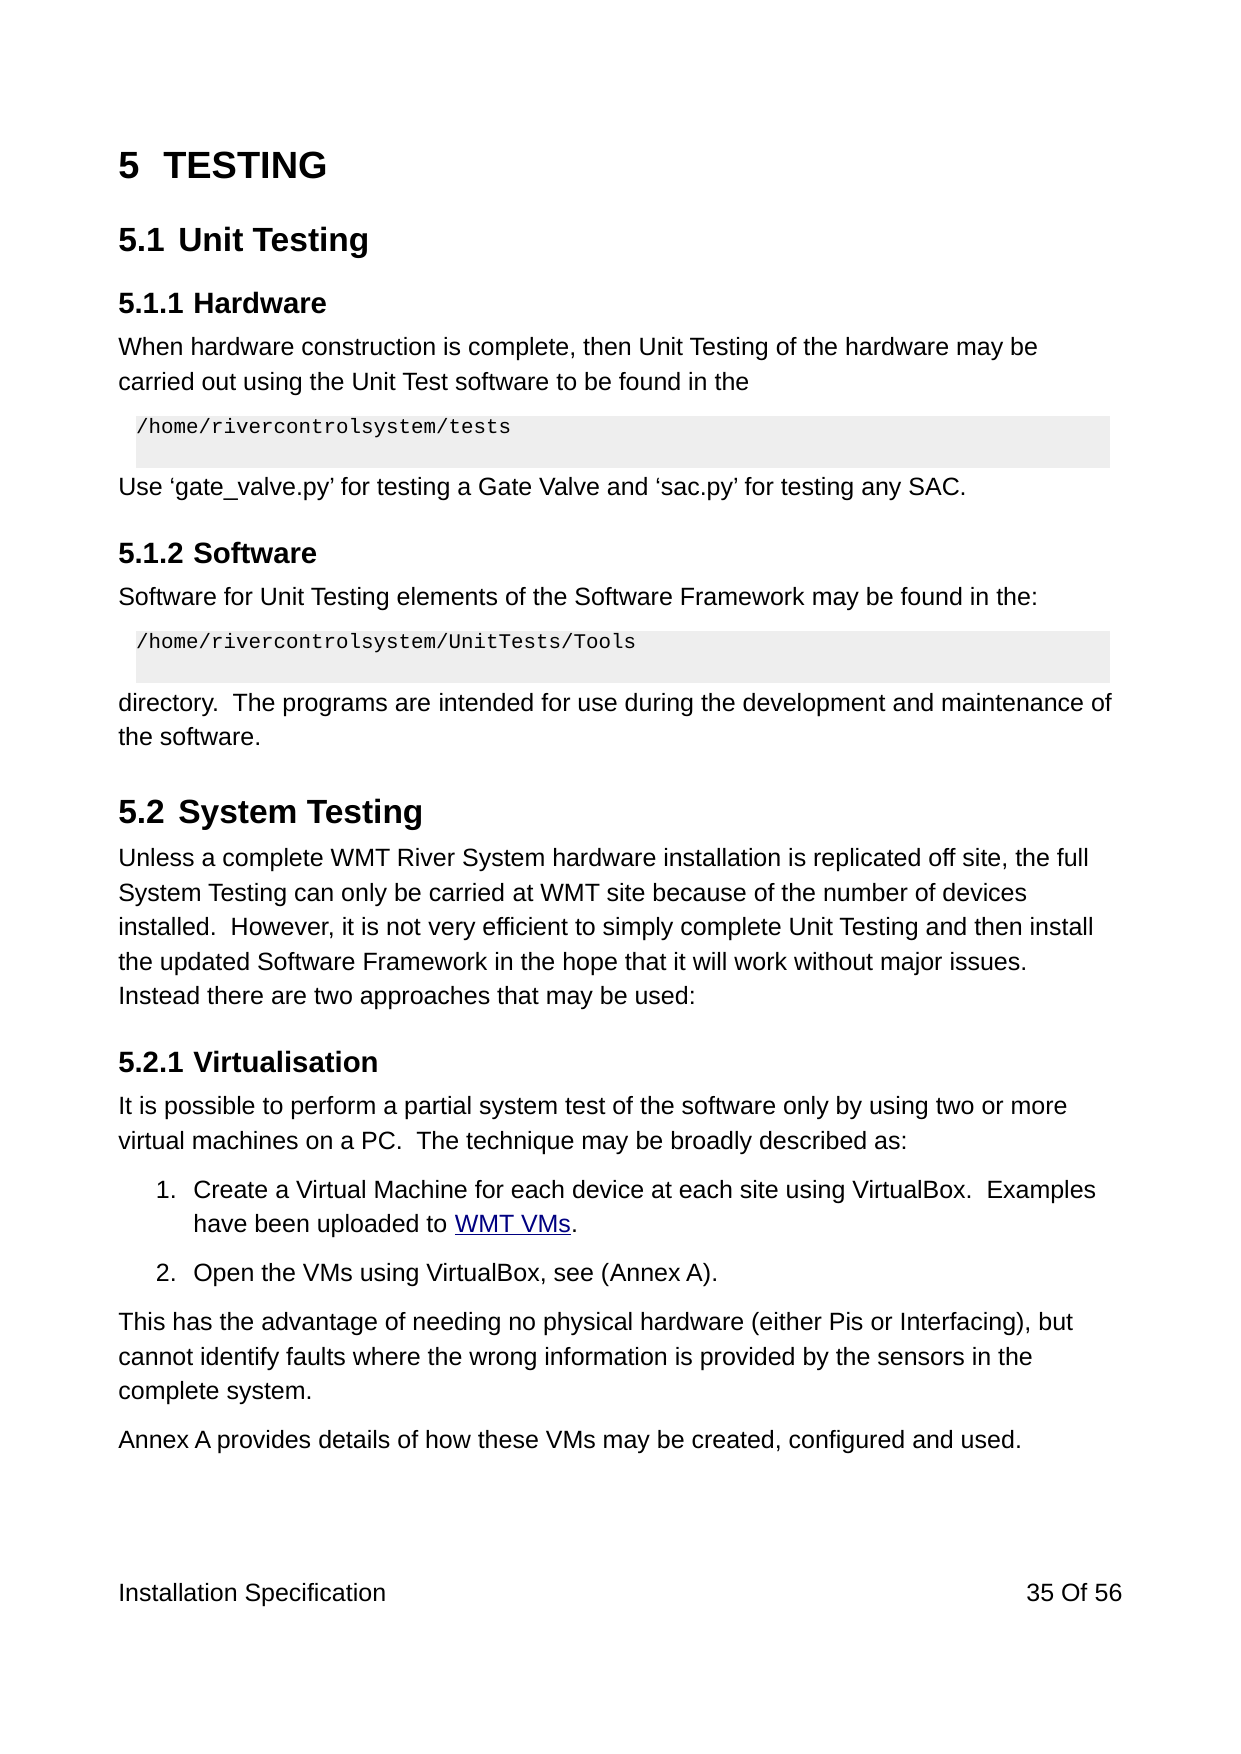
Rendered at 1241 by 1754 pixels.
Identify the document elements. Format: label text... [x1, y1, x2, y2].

text When hardware construction is complete, then Unit Testing of the hardware may be carried out using the Unit Test software to be found in the [118, 332, 1122, 395]
text /home/rivercontrolsystem/tests [136, 416, 1110, 439]
subtitle TESTING [118, 143, 1122, 187]
subtitle Software [118, 536, 1122, 570]
text directory. The programs are intended for use during the development and maintenance of the software. [118, 688, 1122, 751]
text This has the advantage of needing no physical hardware (either Pis or Interfacing), but cannot identify faults where the wrong information is provided by the sensors in the complete system. [118, 1307, 1122, 1405]
subtitle Virtualisation [118, 1045, 1122, 1079]
subtitle Unit Testing [118, 220, 1122, 259]
list Create a Virtual Machine for each device at each site using VirtualBox. Examples have been uploaded to WMT VMs. [156, 1175, 1122, 1238]
text /home/rivercontrolsystem/UnitTests/Tools [136, 631, 1110, 655]
text Annex A provides details of how these VMs may be created, configured and used. [118, 1425, 1122, 1454]
subtitle System Testing [118, 792, 1122, 831]
subtitle Hardware [118, 286, 1122, 319]
list Open the VMs using VirtualBox, see (Annex A). [156, 1258, 1122, 1287]
text Unless a complete WMT River System hardware installation is replicated off site, the full System Testing can only be carried at WMT site because of the number of devices installed. However, it is not very efficient to simply complete Unit Testing and then install the updated Software Framework in the hope that it will work without major issues. Instead there are two approaches that may be used: [118, 843, 1122, 1010]
text Use ‘gate_valve.py’ for testing a Gate Valve and ‘sac.py’ for testing any SAC. [118, 472, 1122, 501]
text Software for Unit Testing elements of the Software Framework may be found in the: [118, 582, 1122, 611]
text It is possible to perform a partial system test of the software only by using two or more virtual machines on a PC. The technique may be broadly described as: [118, 1091, 1122, 1154]
